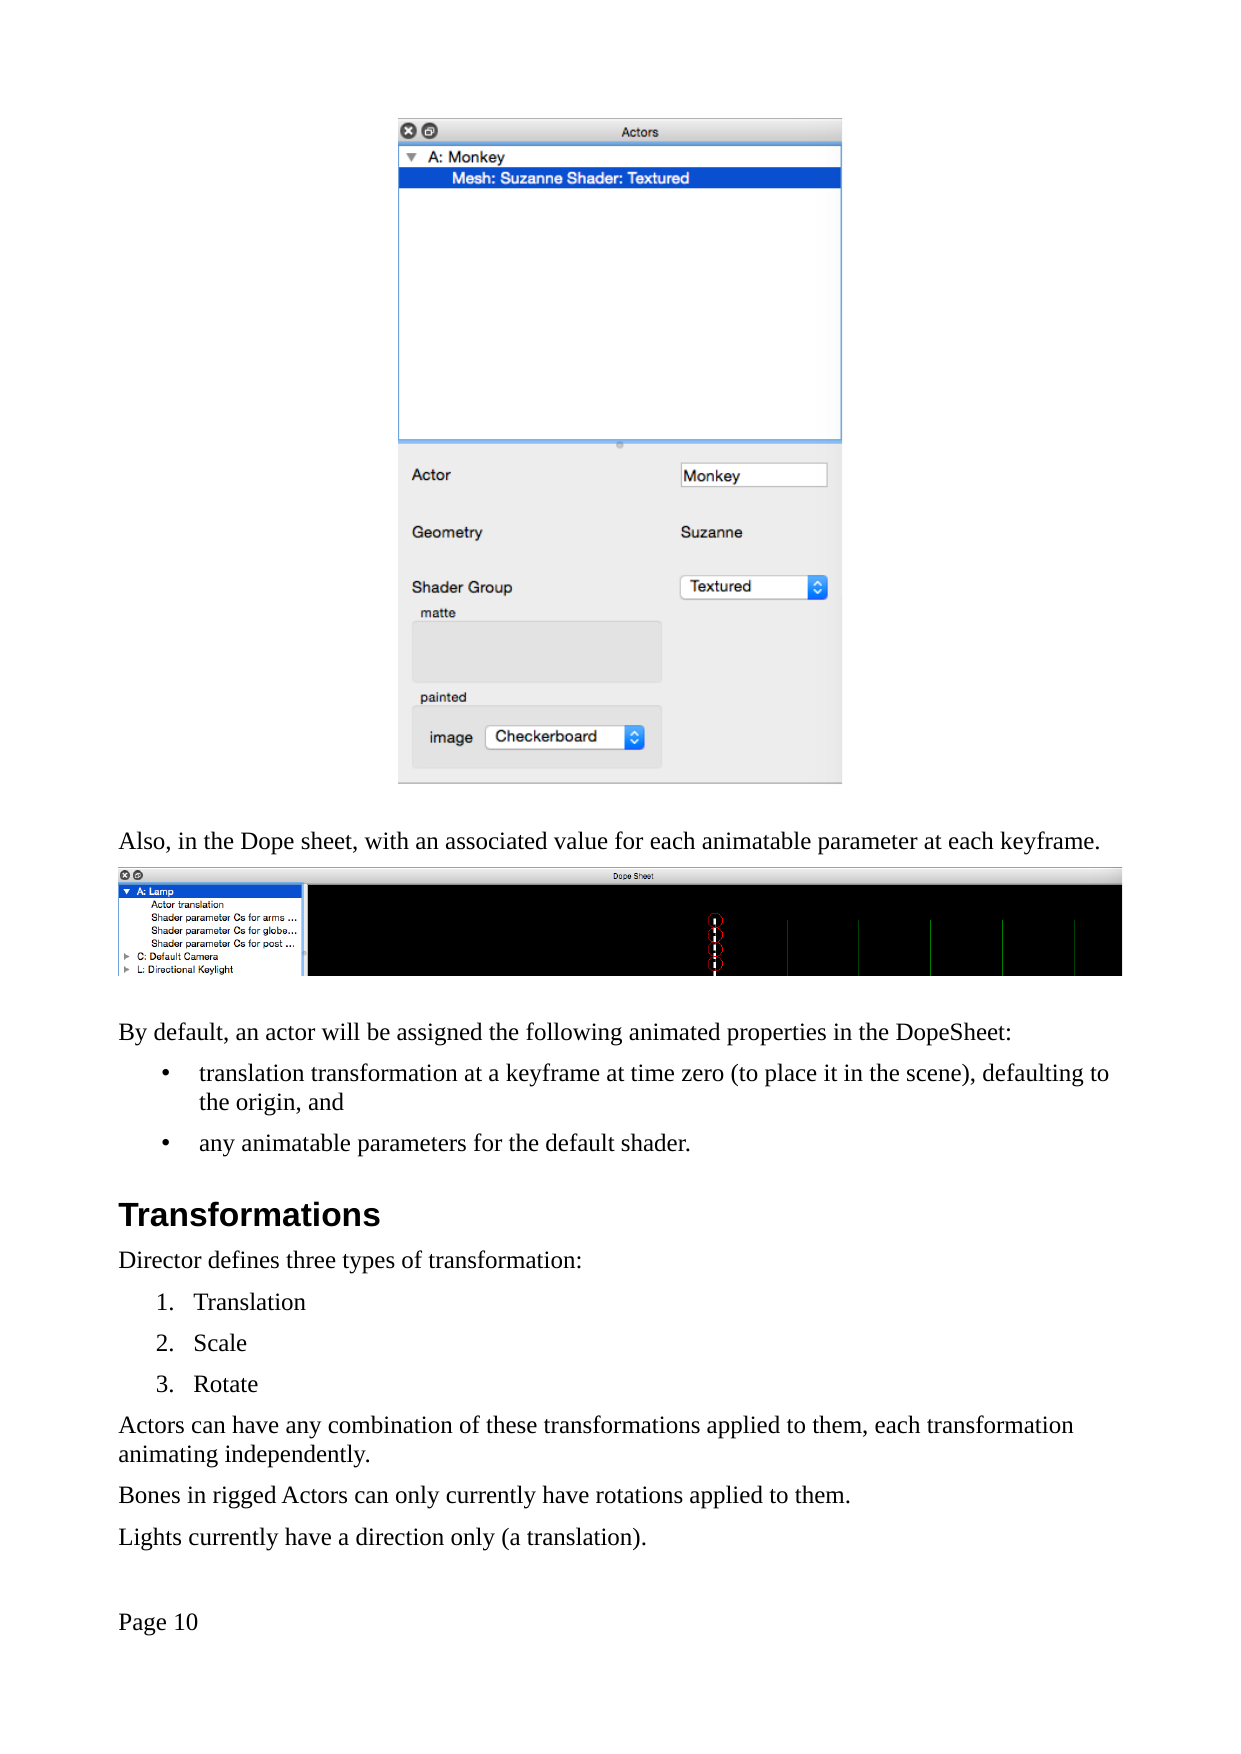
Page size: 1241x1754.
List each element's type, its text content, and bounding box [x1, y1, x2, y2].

list any animatable parameters for the default shader. [161, 1128, 1122, 1157]
text Director defines three types of transformation: [118, 1246, 1122, 1274]
picture [118, 867, 1123, 976]
list Translation [156, 1287, 1122, 1316]
list Rotate [156, 1369, 1122, 1398]
list Scale [156, 1328, 1122, 1357]
text Also, in the Dope sheet, with an associated value for each animatable parameter at each keyframe. [118, 826, 1122, 855]
text Lights currently have a direction only (a translation). [118, 1522, 1122, 1551]
picture [398, 118, 843, 785]
subtitle Transformations [118, 1194, 1122, 1233]
text Actors can have any combination of these transformations applied to them, each transformation animating independently. [118, 1411, 1122, 1468]
text Bones in rigged Actors can only currently have rotations applied to them. [118, 1481, 1122, 1509]
text By default, an actor will be assigned the following animated properties in the DopeSheet: [118, 1017, 1122, 1046]
list translation transformation at a keyframe at time zero (to place it in the scene), defaulting to the origin, and [161, 1058, 1122, 1116]
